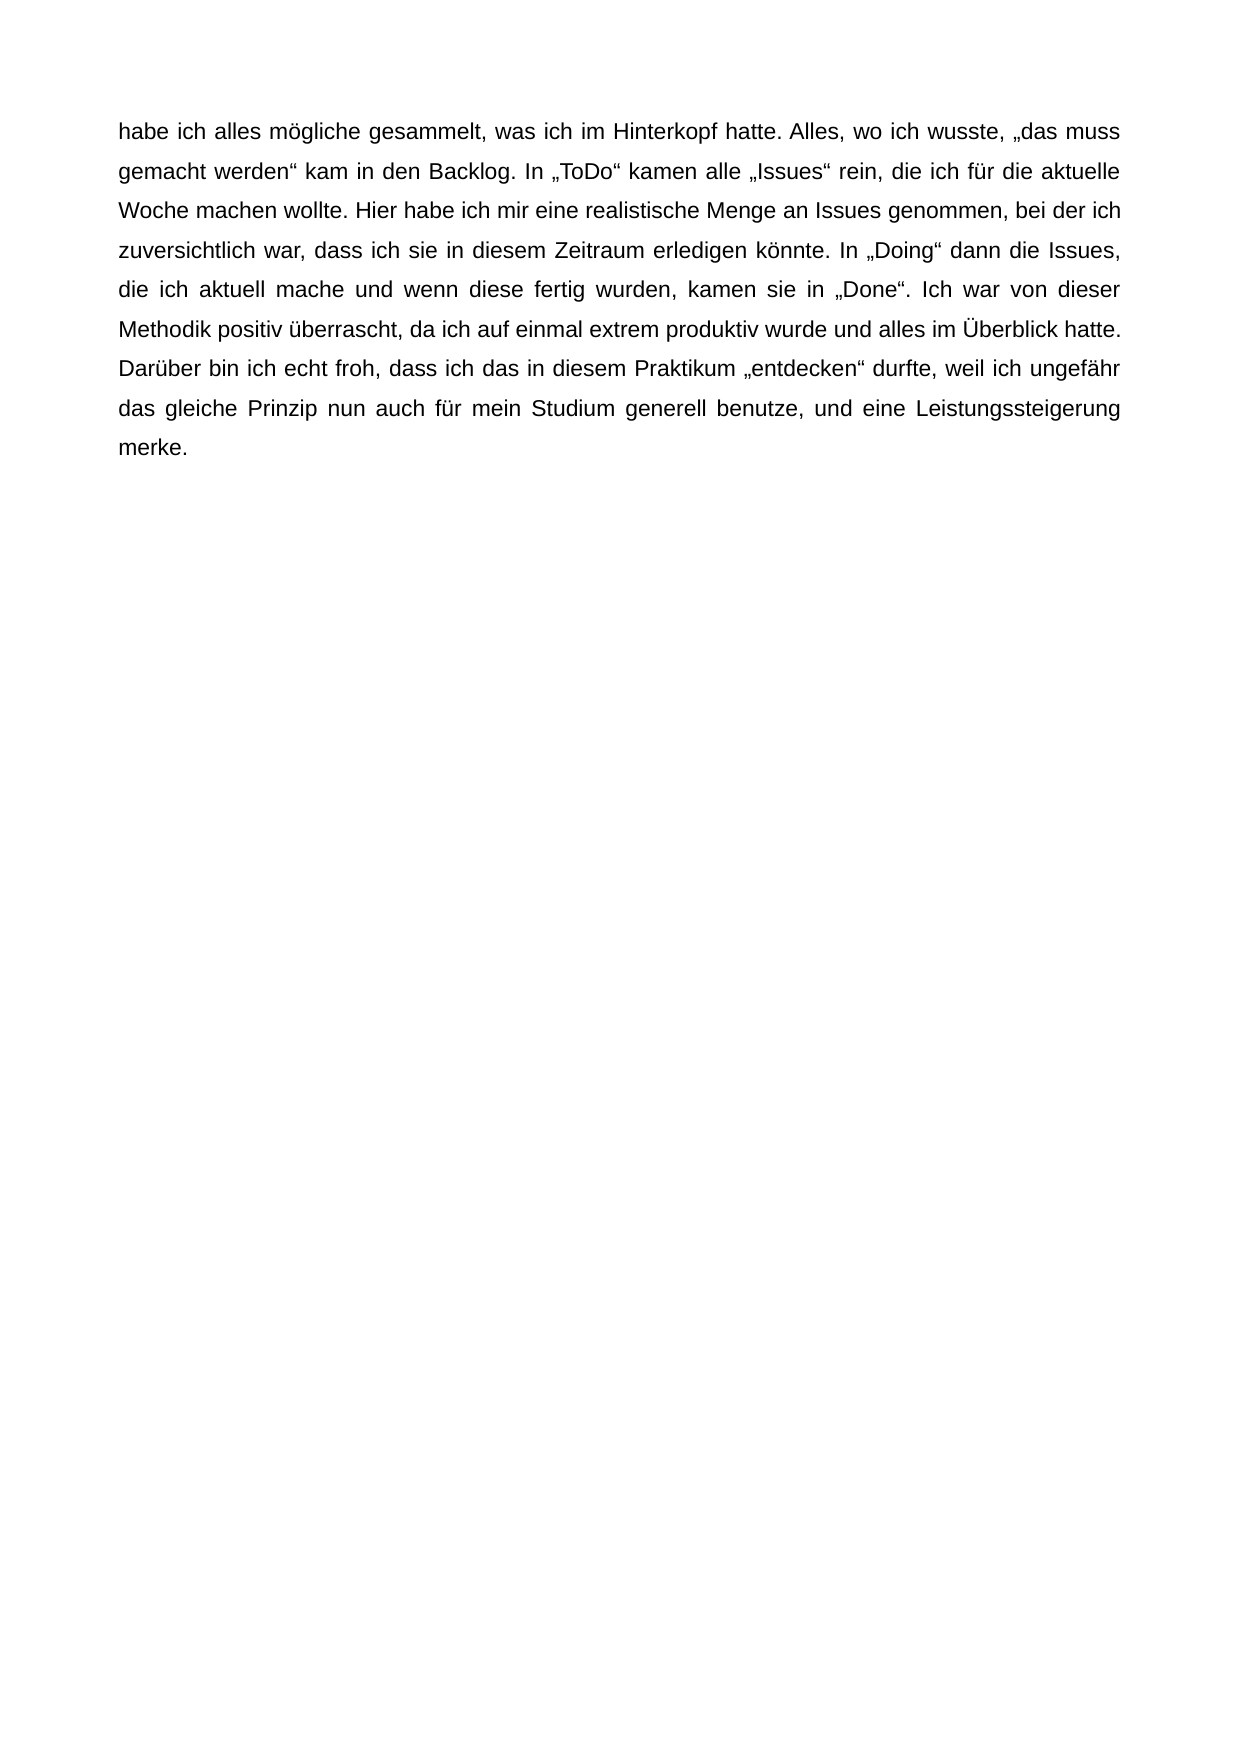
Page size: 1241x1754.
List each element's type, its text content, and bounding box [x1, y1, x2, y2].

text habe ich alles mögliche gesammelt, was ich im Hinterkopf hatte. Alles, wo ich wusste, „das muss gemacht werden“ kam in den Backlog. In „ToDo“ kamen alle „Issues“ rein, die ich für die aktuelle Woche machen wollte. Hier habe ich mir eine realistische Menge an Issues genommen, bei der ich zuversichtlich war, dass ich sie in diesem Zeitraum erledigen könnte. In „Doing“ dann die Issues, die ich aktuell mache und wenn diese fertig wurden, kamen sie in „Done“. Ich war von dieser Methodik positiv überrascht, da ich auf einmal extrem produktiv wurde und alles im Überblick hatte. Darüber bin ich echt froh, dass ich das in diesem Praktikum „entdecken“ durfte, weil ich ungefähr das gleiche Prinzip nun auch für mein Studium generell benutze, und eine Leistungssteigerung merke. [118, 118, 1122, 460]
